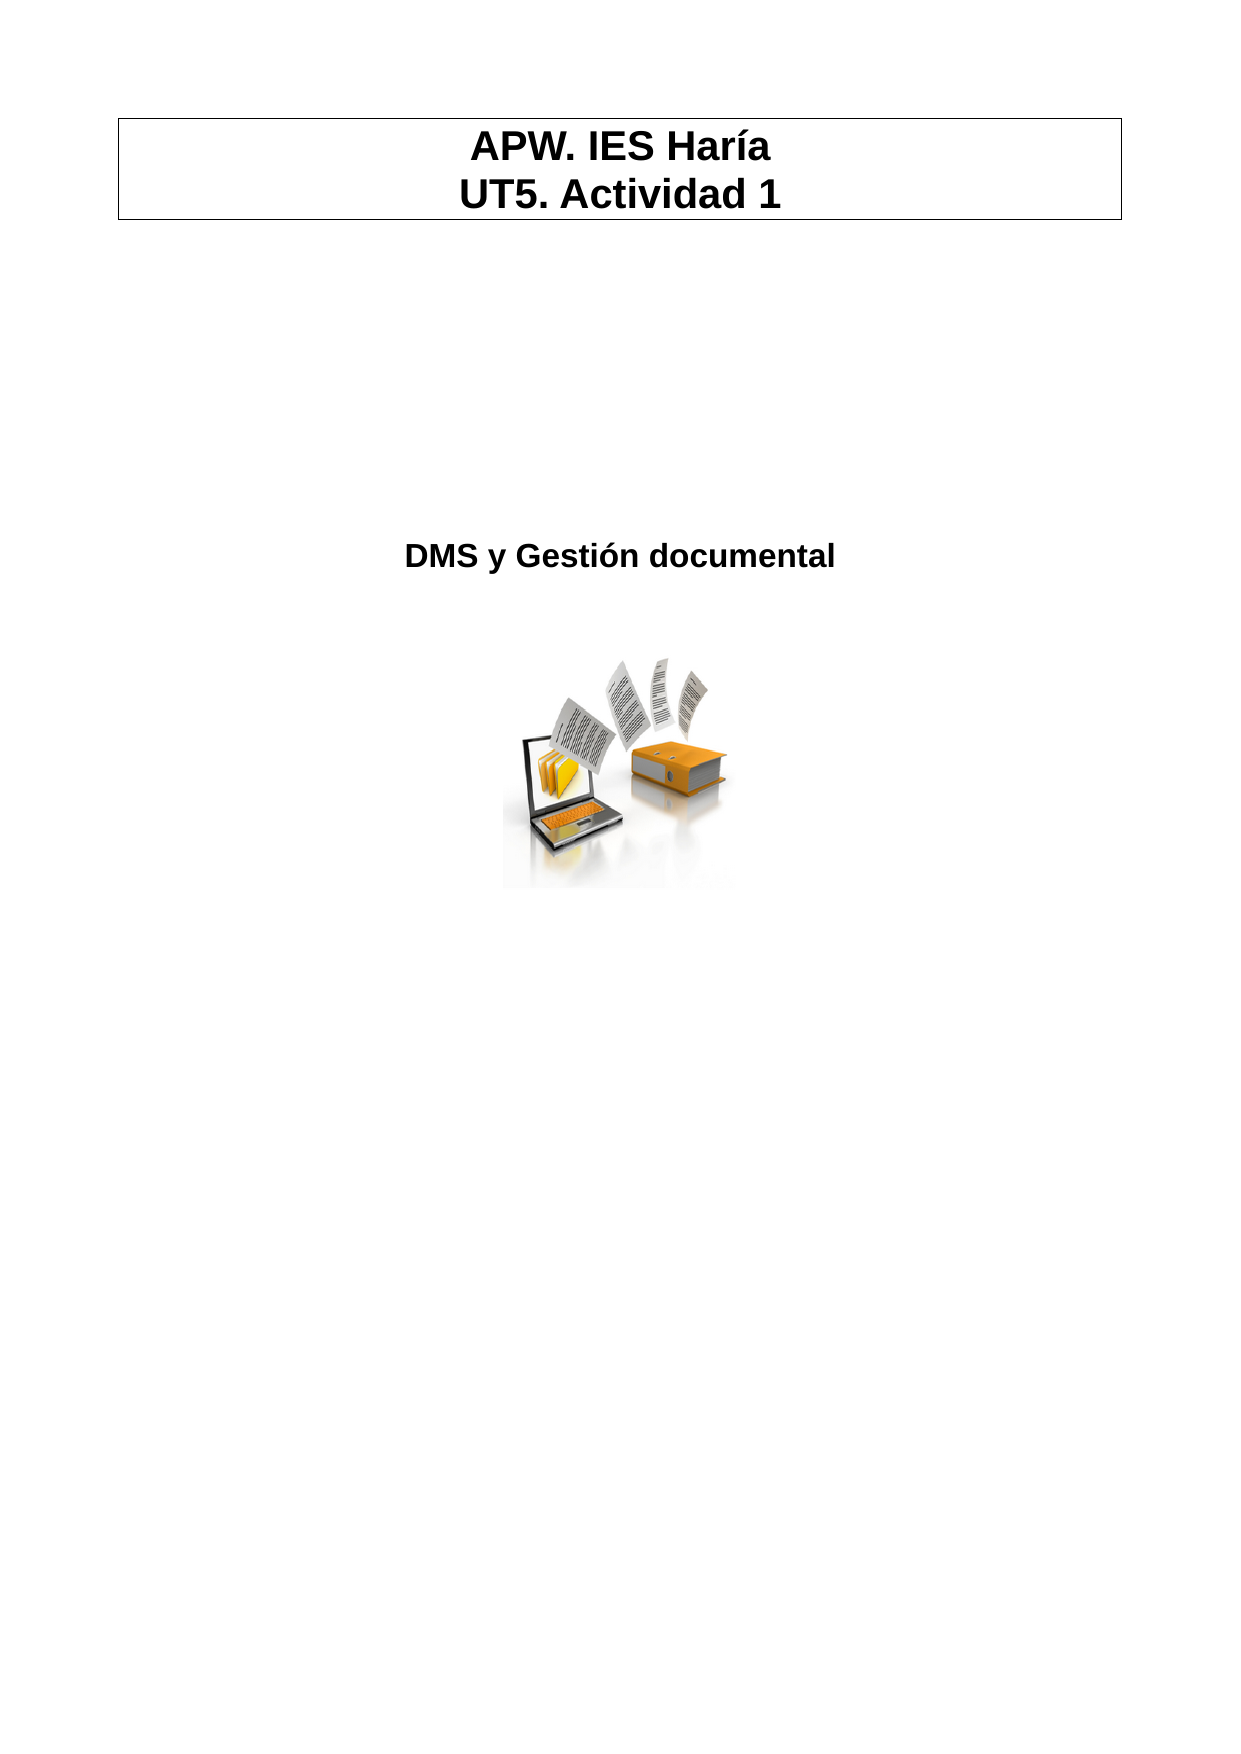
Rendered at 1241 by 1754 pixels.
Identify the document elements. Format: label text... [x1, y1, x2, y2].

picture [502, 655, 738, 890]
text APW. IES Haría [119, 119, 1121, 166]
text DMS y Gestión documental [118, 536, 1122, 575]
text UT5. Actividad 1 [119, 166, 1121, 219]
